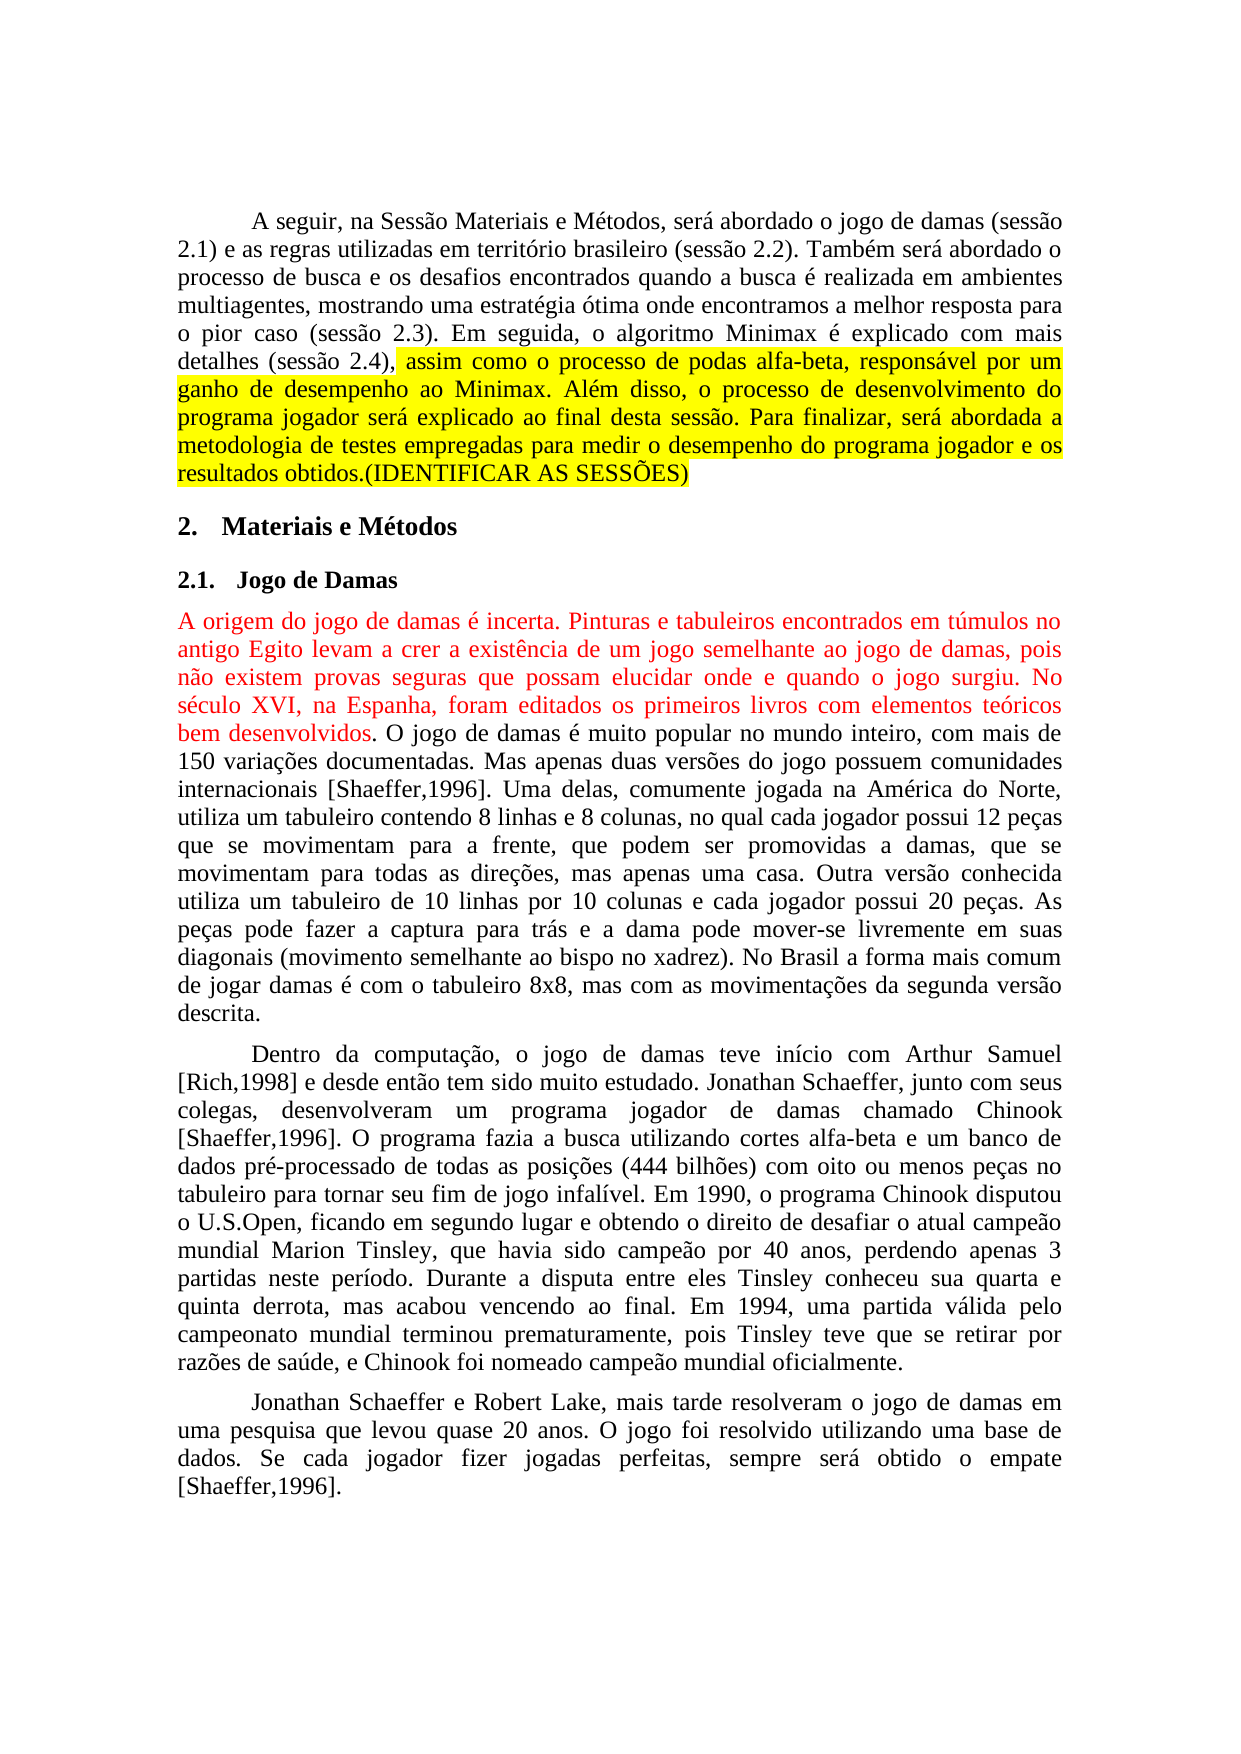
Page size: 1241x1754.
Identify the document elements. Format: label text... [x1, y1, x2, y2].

text A origem do jogo de damas é incerta. Pinturas e tabuleiros encontrados em túmulos no antigo Egito levam a crer a existência de um jogo semelhante ao jogo de damas, pois não existem provas seguras que possam elucidar onde e quando o jogo surgiu. No século XVI, na Espanha, foram editados os primeiros livros com elementos teóricos bem desenvolvidos. O jogo de damas é muito popular no mundo inteiro, com mais de 150 variações documentadas. Mas apenas duas versões do jogo possuem comunidades internacionais [Shaeffer,1996]. Uma delas, comumente jogada na América do Norte, utiliza um tabuleiro contendo 8 linhas e 8 colunas, no qual cada jogador possui 12 peças que se movimentam para a frente, que podem ser promovidas a damas, que se movimentam para todas as direções, mas apenas uma casa. Outra versão conhecida utiliza um tabuleiro de 10 linhas por 10 colunas e cada jogador possui 20 peças. As peças pode fazer a captura para trás e a dama pode mover-se livremente em suas diagonais (movimento semelhante ao bispo no xadrez). No Brasil a forma mais comum de jogar damas é com o tabuleiro 8x8, mas com as movimentações da segunda versão descrita. [177, 607, 1063, 1027]
title Materiais e Métodos [177, 512, 1063, 542]
title Jogo de Damas [177, 566, 1063, 594]
text Dentro da computação, o jogo de damas teve início com Arthur Samuel [Rich,1998] e desde então tem sido muito estudado. Jonathan Schaeffer, junto com seus colegas, desenvolveram um programa jogador de damas chamado Chinook [Shaeffer,1996]. O programa fazia a busca utilizando cortes alfa-beta e um banco de dados pré-processado de todas as posições (444 bilhões) com oito ou menos peças no tabuleiro para tornar seu fim de jogo infalível. Em 1990, o programa Chinook disputou o U.S.Open, ficando em segundo lugar e obtendo o direito de desafiar o atual campeão mundial Marion Tinsley, que havia sido campeão por 40 anos, perdendo apenas 3 partidas neste período. Durante a disputa entre eles Tinsley conheceu sua quarta e quinta derrota, mas acabou vencendo ao final. Em 1994, uma partida válida pelo campeonato mundial terminou prematuramente, pois Tinsley teve que se retirar por razões de saúde, e Chinook foi nomeado campeão mundial oficialmente. [177, 1039, 1063, 1376]
text Jonathan Schaeffer e Robert Lake, mais tarde resolveram o jogo de damas em uma pesquisa que levou quase 20 anos. O jogo foi resolvido utilizando uma base de dados. Se cada jogador fizer jogadas perfeitas, sempre será obtido o empate [Shaeffer,1996]. [177, 1388, 1063, 1500]
text A seguir, na Sessão Materiais e Métodos, será abordado o jogo de damas (sessão 2.1) e as regras utilizadas em território brasileiro (sessão 2.2). Também será abordado o processo de busca e os desafios encontrados quando a busca é realizada em ambientes multiagentes, mostrando uma estratégia ótima onde encontramos a melhor resposta para o pior caso (sessão 2.3). Em seguida, o algoritmo Minimax é explicado com mais detalhes (sessão 2.4), assim como o processo de podas alfa-beta, responsável por um ganho de desempenho ao Minimax. Além disso, o processo de desenvolvimento do programa jogador será explicado ao final desta sessão. Para finalizar, será abordada a metodologia de testes empregadas para medir o desempenho do programa jogador e os resultados obtidos.(IDENTIFICAR AS SESSÕES) [177, 207, 1063, 487]
